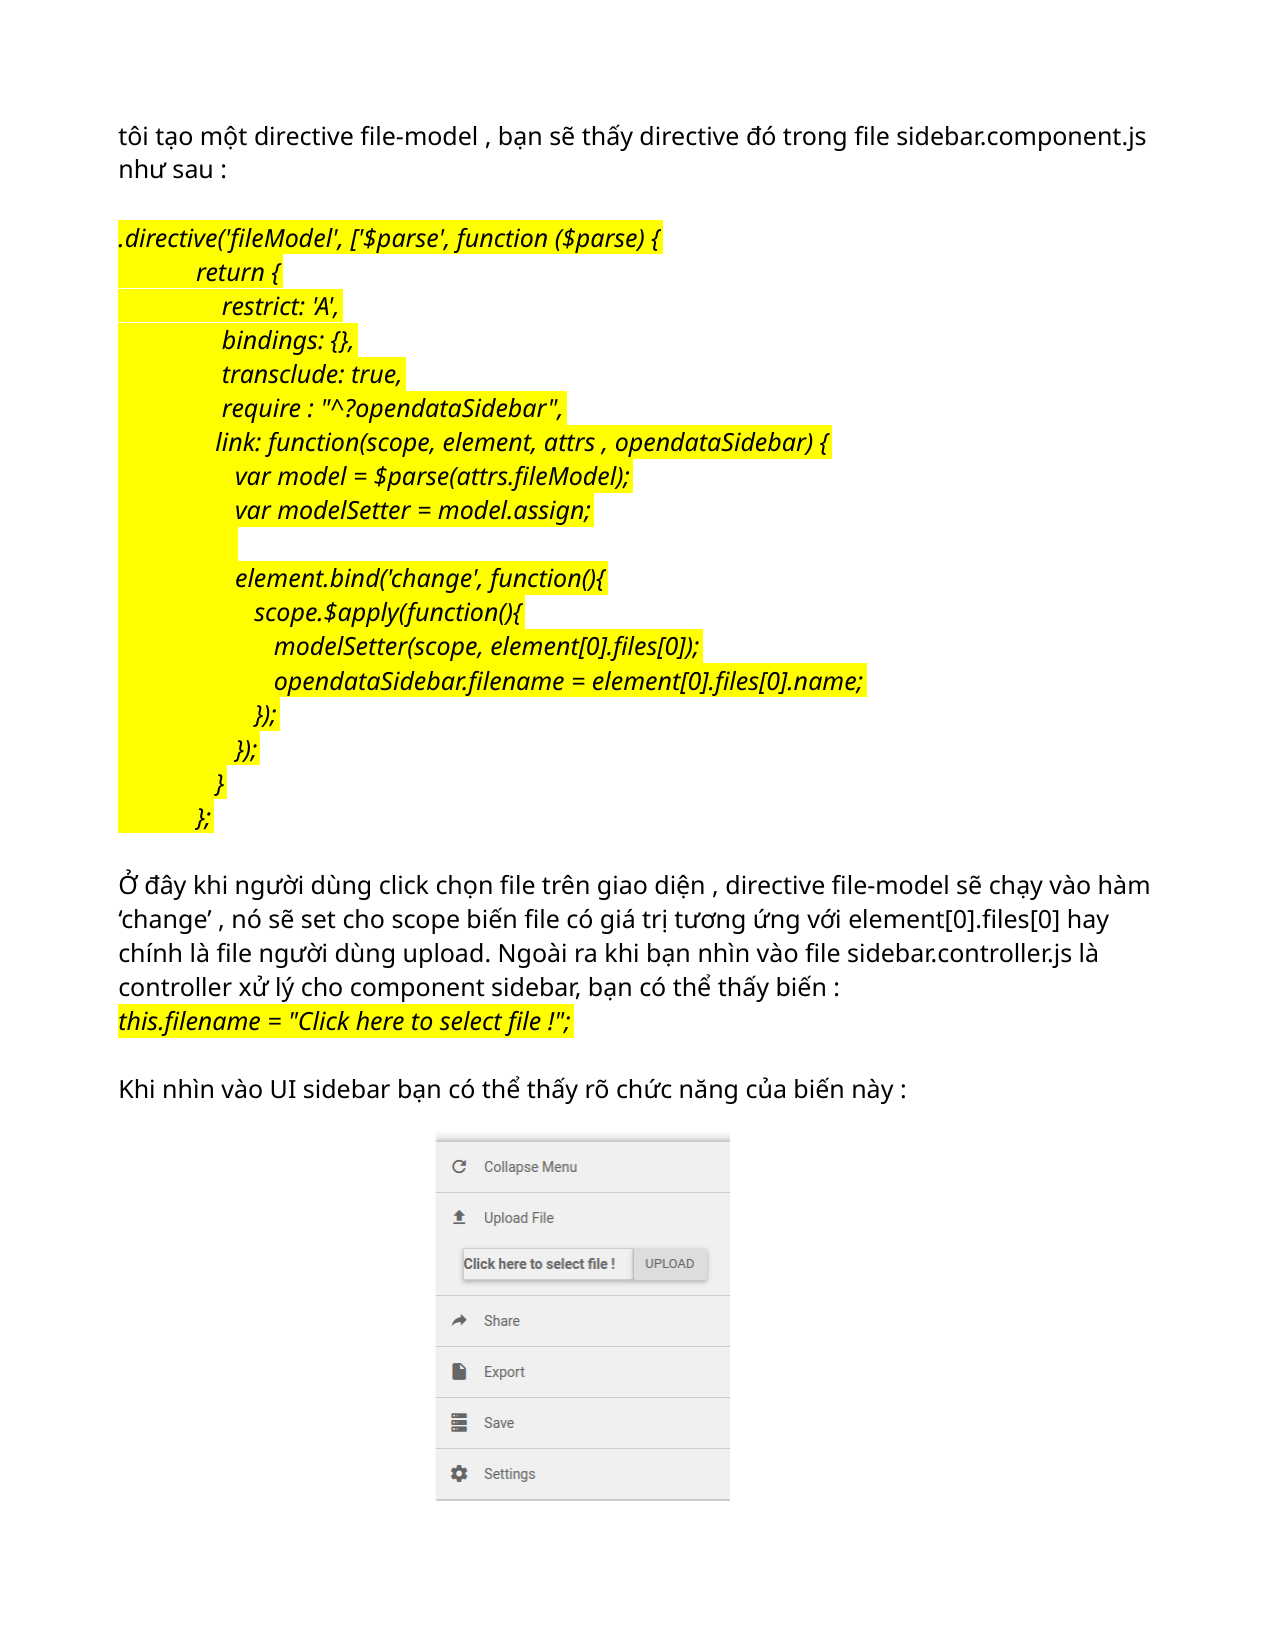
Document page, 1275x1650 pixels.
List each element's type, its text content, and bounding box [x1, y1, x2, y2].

text }; [118, 799, 1157, 833]
text } [118, 765, 1157, 799]
text return { [118, 254, 1157, 288]
text restrict: 'A', [118, 288, 1157, 322]
text this.filename = "Click here to select file !"; Khi nhìn vào UI sidebar bạn có thể thấy rõ chức năng của biến này : [118, 1004, 1157, 1106]
text bindings: {}, [118, 322, 1157, 357]
text modelSetter(scope, element[0].files[0]); [118, 629, 1157, 663]
text var modelSetter = model.assign; [118, 493, 1157, 527]
text }); [118, 697, 1157, 731]
text Ở đây khi người dùng click chọn file trên giao diện , directive file-model sẽ chạy vào hàm ‘change’ , nó sẽ set cho scope biến file có giá trị tương ứng với element[0].files[0] hay chính là file người dùng upload. Ngoài ra khi bạn nhìn vào file sidebar.controller.js là controller xử lý cho component sidebar, bạn có thể thấy biến : [118, 867, 1157, 1004]
picture [435, 1132, 730, 1501]
text scope.$apply(function(){ [118, 595, 1157, 629]
text element.bind('change', function(){ [118, 561, 1157, 595]
text var model = $parse(attrs.fileModel); [118, 459, 1157, 493]
text .directive('fileModel', ['$parse', function ($parse) { [118, 220, 1157, 254]
text link: function(scope, element, attrs , opendataSidebar) { [118, 425, 1157, 459]
text }); [118, 731, 1157, 765]
text opendataSidebar.filename = element[0].files[0].name; [118, 663, 1157, 697]
text require : "^?opendataSidebar", [118, 391, 1157, 425]
text transclude: true, [118, 357, 1157, 391]
text tôi tạo một directive file-model , bạn sẽ thấy directive đó trong file sidebar.component.js như sau : [118, 118, 1157, 186]
